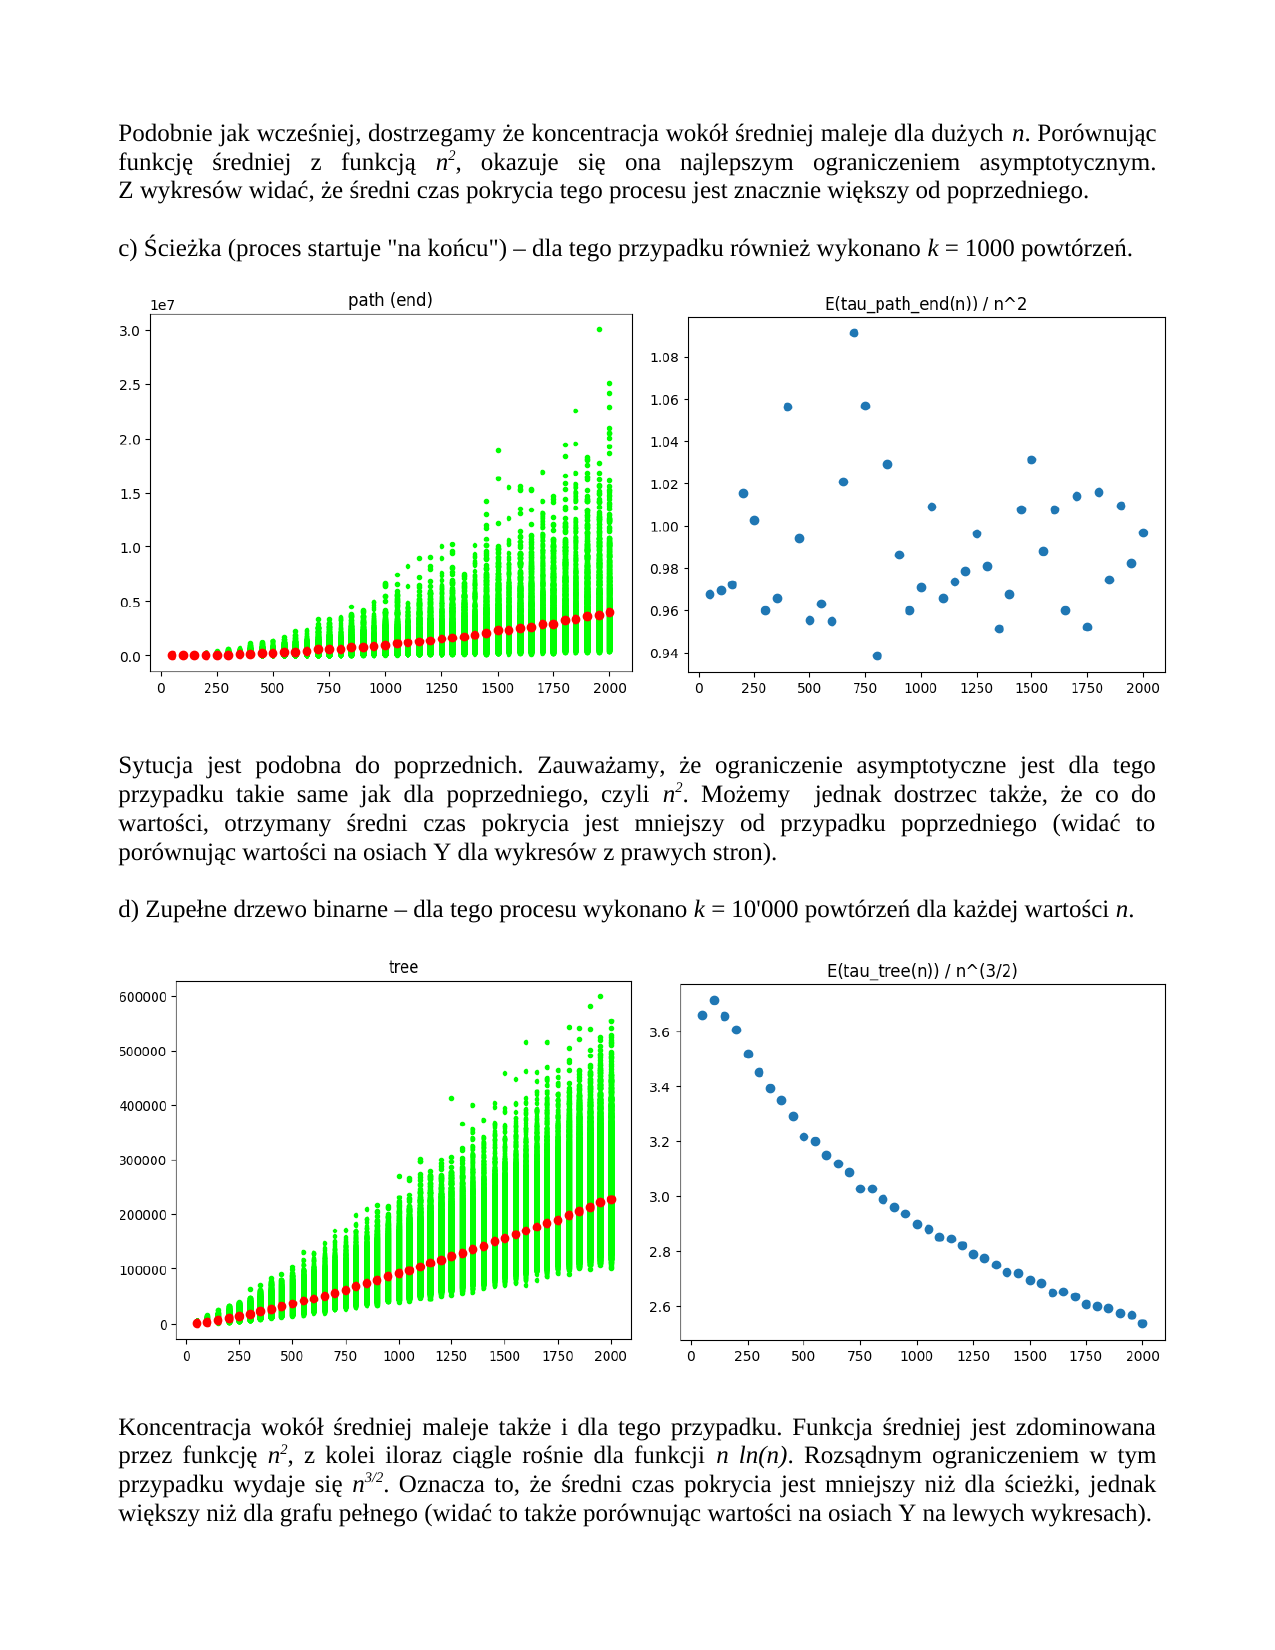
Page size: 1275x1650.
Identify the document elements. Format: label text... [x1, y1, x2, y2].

picture [109, 949, 1173, 1372]
text d) Zupełne drzewo binarne – dla tego procesu wykonano k = 10'000 powtórzeń dla każdej wartości n. [118, 894, 1157, 923]
text Koncentracja wokół średniej maleje także i dla tego przypadku. Funkcja średniej jest zdominowana przez funkcję n2, z kolei iloraz ciągle rośnie dla funkcji n ln(n). Rozsądnym ograniczeniem w tym przypadku wydaje się n3/2. Oznacza to, że średni czas pokrycia jest mniejszy niż dla ścieżki, jednak większy niż dla grafu pełnego (widać to także porównując wartości na osiach Y na lewych wykresach). [118, 1412, 1157, 1527]
text c) Ścieżka (proces startuje "na końcu") – dla tego przypadku również wykonano k = 1000 powtórzeń. [118, 233, 1157, 262]
text Podobnie jak wcześniej, dostrzegamy że koncentracja wokół średniej maleje dla dużych n. Porównując funkcję średniej z funkcją n2, okazuje się ona najlepszym ograniczeniem asymptotycznym. Z wykresów widać, że średni czas pokrycia tego procesu jest znacznie większy od poprzedniego. [118, 118, 1157, 204]
text Sytucja jest podobna do poprzednich. Zauważamy, że ograniczenie asymptotyczne jest dla tego przypadku takie same jak dla poprzedniego, czyli n2. Możemy jednak dostrzec także, że co do wartości, otrzymany średni czas pokrycia jest mniejszy od przypadku poprzedniego (widać to porównując wartości na osiach Y dla wykresów z prawych stron). [118, 751, 1157, 866]
picture [109, 282, 1173, 704]
